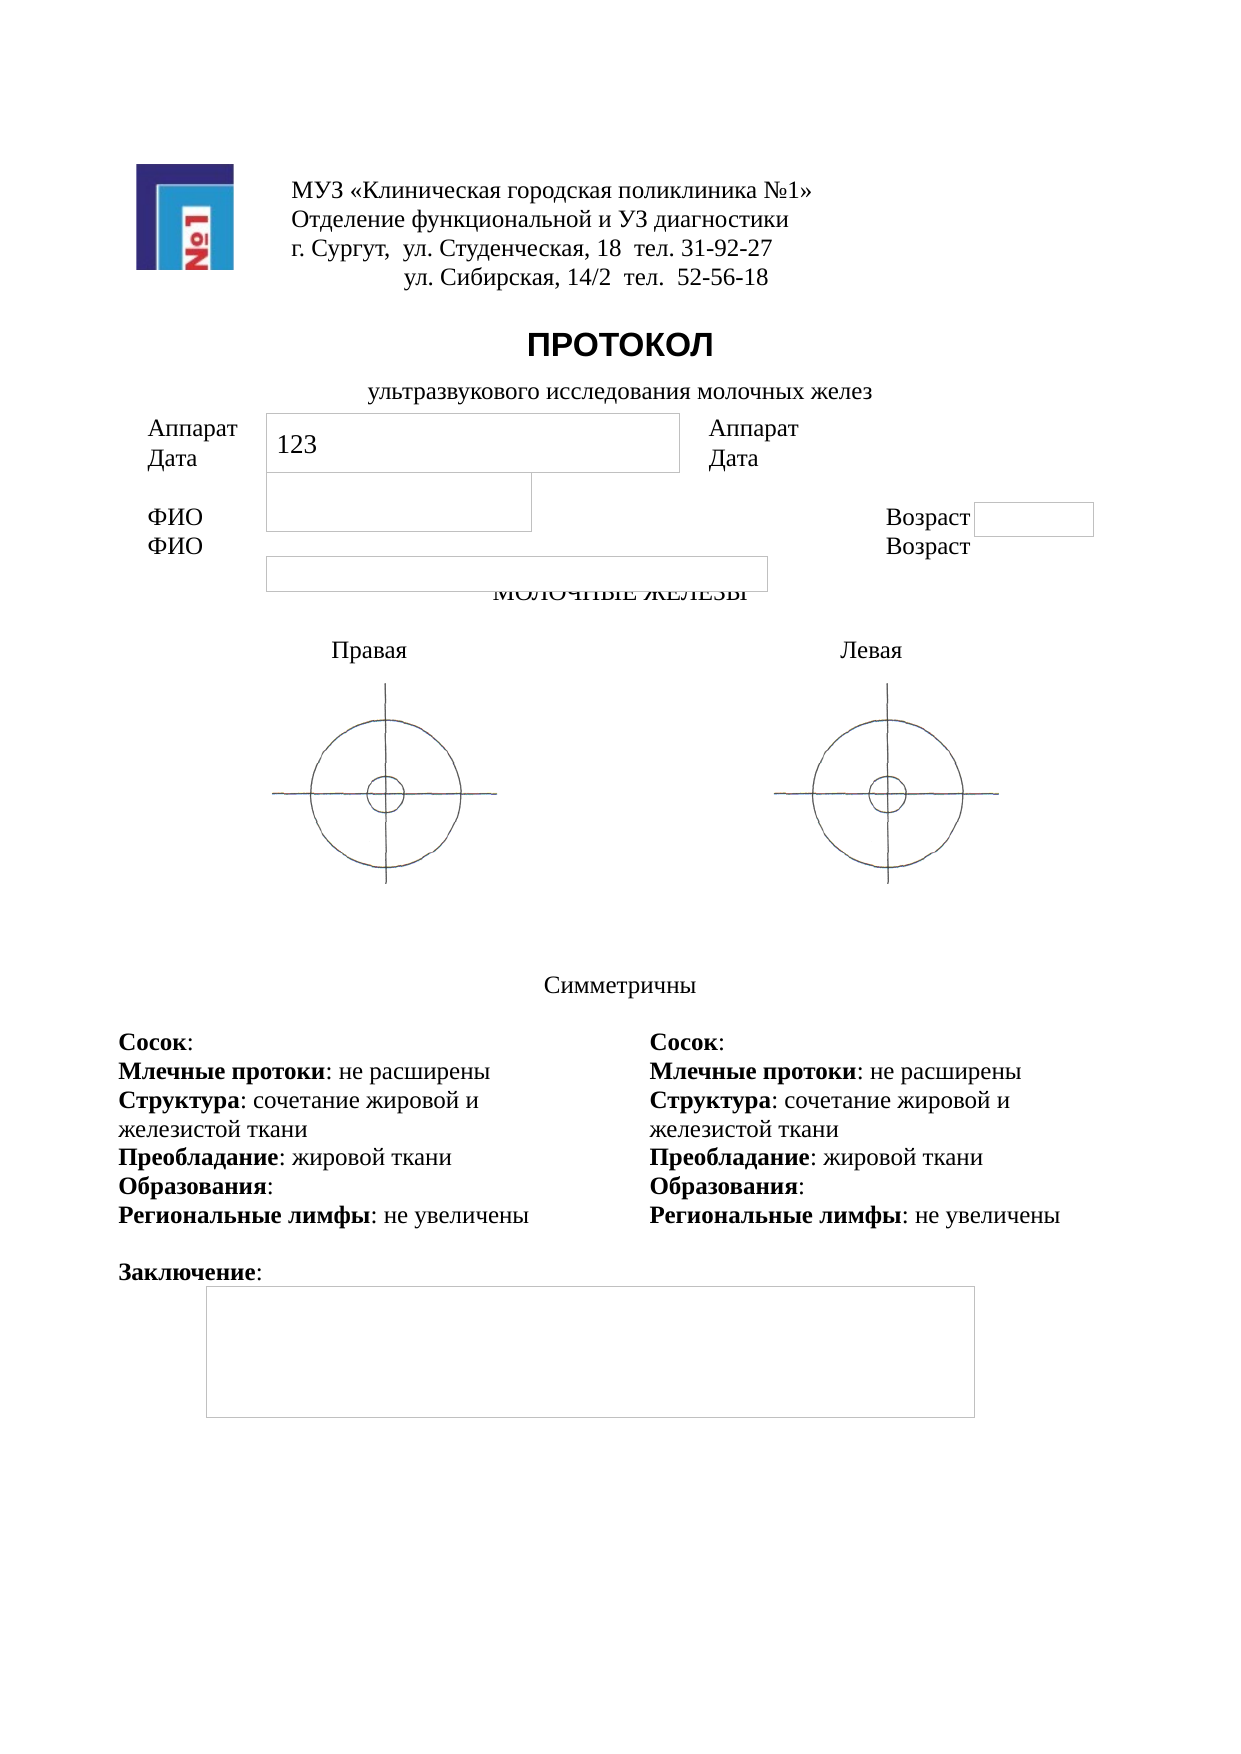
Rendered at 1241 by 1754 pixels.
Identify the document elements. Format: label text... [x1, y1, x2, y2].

table_header [118, 147, 291, 300]
text Симметричны [118, 970, 1122, 999]
table_header Сосок: Млечные протоки: не расширены Структура: сочетание жировой и железистой ткани Преобладание: жировой ткани Образования: Региональные лимфы: не увеличены [649, 1028, 1122, 1257]
table_header [590, 1028, 649, 1257]
text МОЛОЧНЫЕ ЖЕЛЕЗЫ [118, 577, 1122, 606]
table_header Правая [118, 635, 620, 664]
table_header Сосок: Млечные протоки: не расширены Структура: сочетание жировой и железистой ткани Преобладание: жировой ткани Образования: Региональные лимфы: не увеличены [118, 1028, 590, 1257]
subtitle ПРОТОКОЛ [118, 325, 1122, 364]
table_header МУЗ «Клиническая городская поликлиника №1» Отделение функциональной и УЗ диагностики г. Сургут, ул. Студенческая, 18 тел. 31-92-27 ул. Сибирская, 14/2 тел. 52-56-18 [291, 147, 1122, 300]
table_header Левая [620, 635, 1122, 664]
text Заключение: [118, 1257, 1122, 1286]
text ультразвукового исследования молочных желез [118, 376, 1122, 405]
table_cell [620, 664, 1122, 912]
table_cell [118, 664, 620, 912]
